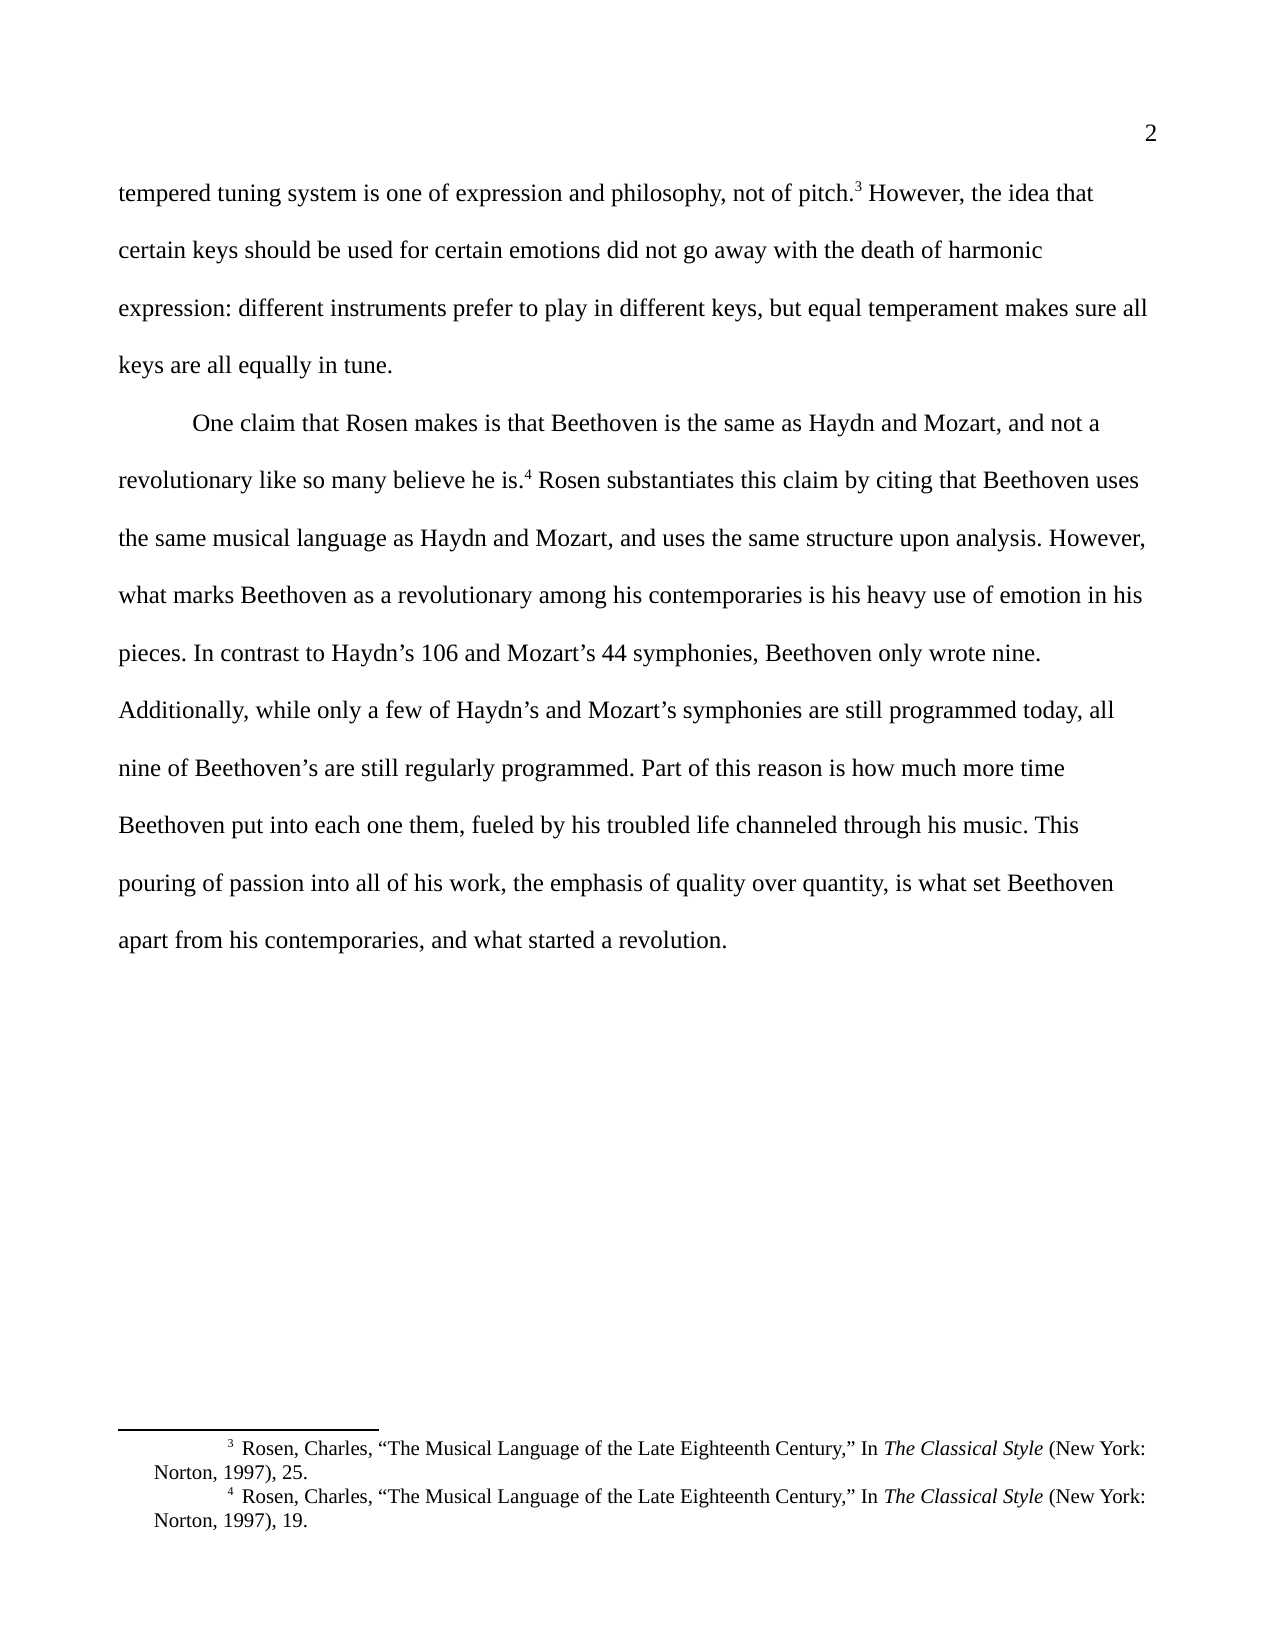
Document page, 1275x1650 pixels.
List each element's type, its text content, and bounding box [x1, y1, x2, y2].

text Rosen, Charles, “The Musical Language of the Late Eighteenth Century,” In The Classical Style (New York: Norton, 1997), 25. [118, 1436, 1157, 1484]
text Rosen, Charles, “The Musical Language of the Late Eighteenth Century,” In The Classical Style (New York: Norton, 1997), 19. [118, 1484, 1157, 1532]
text One claim that Rosen makes is that Beethoven is the same as Haydn and Mozart, and not a revolutionary like so many believe he is. Rosen substantiates this claim by citing that Beethoven uses the same musical language as Haydn and Mozart, and uses the same structure upon analysis. However, what marks Beethoven as a revolutionary among his contemporaries is his heavy use of emotion in his pieces. In contrast to Haydn’s 106 and Mozart’s 44 symphonies, Beethoven only wrote nine. Additionally, while only a few of Haydn’s and Mozart’s symphonies are still programmed today, all nine of Beethoven’s are still regularly programmed. Part of this reason is how much more time Beethoven put into each one them, fueled by his troubled life channeled through his music. This pouring of passion into all of his work, the emphasis of quality over quantity, is what set Beethoven apart from his contemporaries, and what started a revolution. [118, 408, 1157, 954]
text tempered tuning system is one of expression and philosophy, not of pitch. However, the idea that certain keys should be used for certain emotions did not go away with the death of harmonic expression: different instruments prefer to play in different keys, but equal temperament makes sure all keys are all equally in tune. [118, 178, 1157, 379]
